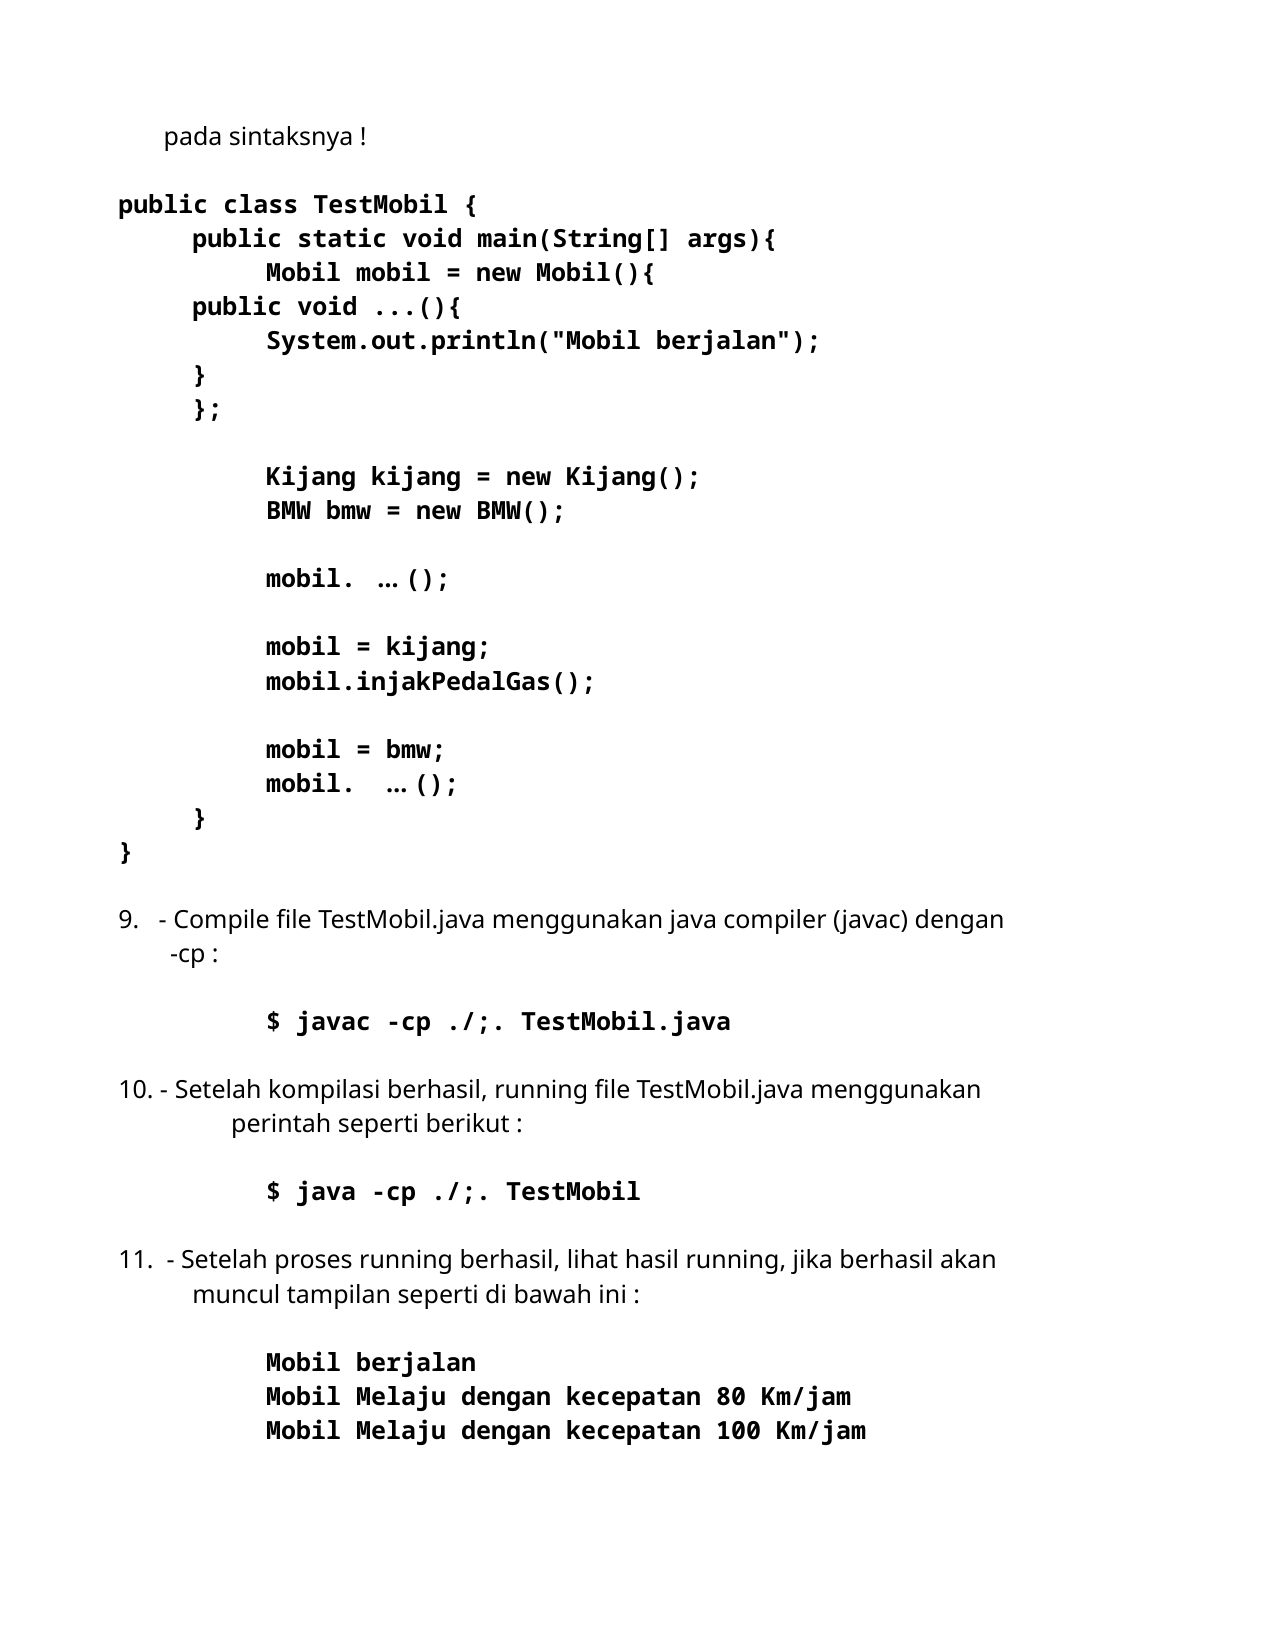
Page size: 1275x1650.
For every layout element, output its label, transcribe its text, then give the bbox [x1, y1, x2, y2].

text mobil. … (); [118, 765, 1157, 799]
text pada sintaksnya ! public class TestMobil { [118, 118, 1157, 220]
text mobil. … (); [118, 561, 1157, 595]
text mobil = kijang; [118, 629, 1157, 663]
text muncul tampilan seperti di bawah ini : Mobil berjalan [118, 1276, 1157, 1378]
text mobil = bmw; [118, 731, 1157, 765]
text }; [118, 391, 1157, 425]
text } [118, 357, 1157, 391]
text perintah seperti berikut : $ java -cp ./;. TestMobil 11. - Setelah proses running berhasil, lihat hasil running, jika berhasil akan [118, 1106, 1157, 1276]
text Mobil Melaju dengan kecepatan 100 Km/jam [118, 1412, 1157, 1515]
text BMW bmw = new BMW(); [118, 493, 1157, 527]
text System.out.println("Mobil berjalan"); [118, 322, 1157, 357]
text public static void main(String[] args){ [118, 220, 1157, 254]
text } 9. - Compile file TestMobil.java menggunakan java compiler (javac) dengan -cp : $ javac -cp ./;. TestMobil.java 10. - Setelah kompilasi berhasil, running file TestMobil.java menggunakan [118, 833, 1157, 1106]
text public void ...(){ [118, 288, 1157, 322]
text mobil.injakPedalGas(); [118, 663, 1157, 697]
text Mobil Melaju dengan kecepatan 80 Km/jam [118, 1378, 1157, 1412]
text Kijang kijang = new Kijang(); [118, 459, 1157, 493]
text Mobil mobil = new Mobil(){ [118, 254, 1157, 288]
text } [118, 799, 1157, 833]
